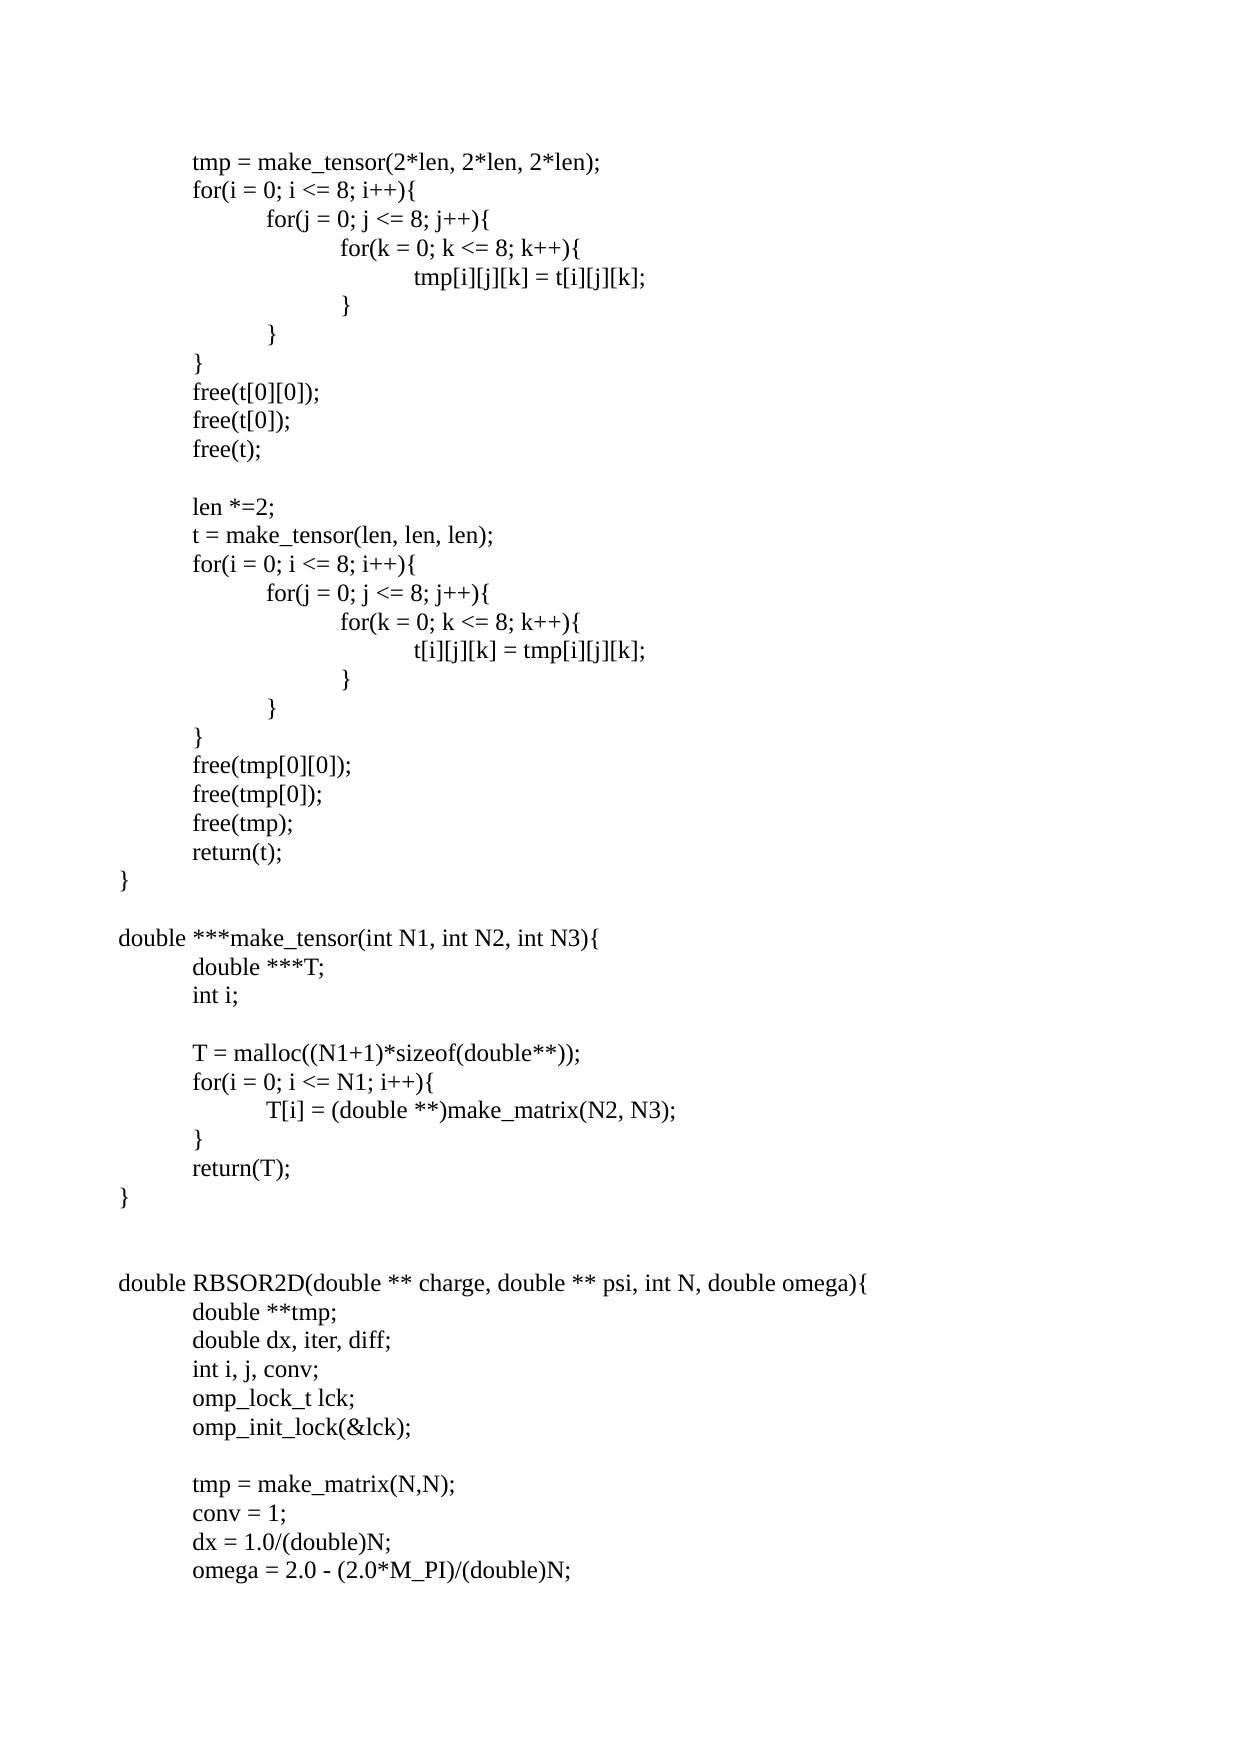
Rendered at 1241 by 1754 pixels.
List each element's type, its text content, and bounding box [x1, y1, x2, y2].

text t[i][j][k] = tmp[i][j][k]; [118, 636, 1122, 664]
text t = make_tensor(len, len, len); [118, 521, 1122, 549]
text omp_init_lock(&lck); [118, 1412, 1122, 1441]
text } [118, 319, 1122, 348]
text } [118, 291, 1122, 319]
text for(i = 0; i <= 8; i++){ [118, 549, 1122, 578]
text for(i = 0; i <= N1; i++){ [118, 1067, 1122, 1096]
text free(tmp); [118, 808, 1122, 837]
text double RBSOR2D(double ** charge, double ** psi, int N, double omega){ [118, 1268, 1122, 1297]
text return(t); [118, 837, 1122, 866]
text len *=2; [118, 492, 1122, 521]
text conv = 1; [118, 1498, 1122, 1527]
text } [118, 866, 1122, 894]
text omega = 2.0 - (2.0*M_PI)/(double)N; [118, 1556, 1122, 1584]
text free(t[0]); [118, 406, 1122, 434]
text for(k = 0; k <= 8; k++){ [118, 607, 1122, 636]
text tmp = make_matrix(N,N); [118, 1469, 1122, 1498]
text for(i = 0; i <= 8; i++){ [118, 176, 1122, 204]
text tmp = make_tensor(2*len, 2*len, 2*len); [118, 147, 1122, 176]
text omp_lock_t lck; [118, 1383, 1122, 1412]
text T = malloc((N1+1)*sizeof(double**)); [118, 1038, 1122, 1067]
text } [118, 1182, 1122, 1211]
text } [118, 693, 1122, 722]
text free(t[0][0]); [118, 377, 1122, 406]
text double ***T; [118, 952, 1122, 981]
text free(t); [118, 434, 1122, 463]
text int i, j, conv; [118, 1354, 1122, 1383]
text } [118, 664, 1122, 693]
text int i; [118, 981, 1122, 1009]
text for(j = 0; j <= 8; j++){ [118, 204, 1122, 233]
text double dx, iter, diff; [118, 1326, 1122, 1354]
text tmp[i][j][k] = t[i][j][k]; [118, 262, 1122, 291]
text return(T); [118, 1153, 1122, 1182]
text double ***make_tensor(int N1, int N2, int N3){ [118, 923, 1122, 952]
text free(tmp[0]); [118, 779, 1122, 808]
text } [118, 1124, 1122, 1153]
text for(k = 0; k <= 8; k++){ [118, 233, 1122, 262]
text dx = 1.0/(double)N; [118, 1527, 1122, 1556]
text T[i] = (double **)make_matrix(N2, N3); [118, 1096, 1122, 1124]
text } [118, 722, 1122, 751]
text free(tmp[0][0]); [118, 751, 1122, 779]
text } [118, 348, 1122, 377]
text for(j = 0; j <= 8; j++){ [118, 578, 1122, 607]
text double **tmp; [118, 1297, 1122, 1326]
